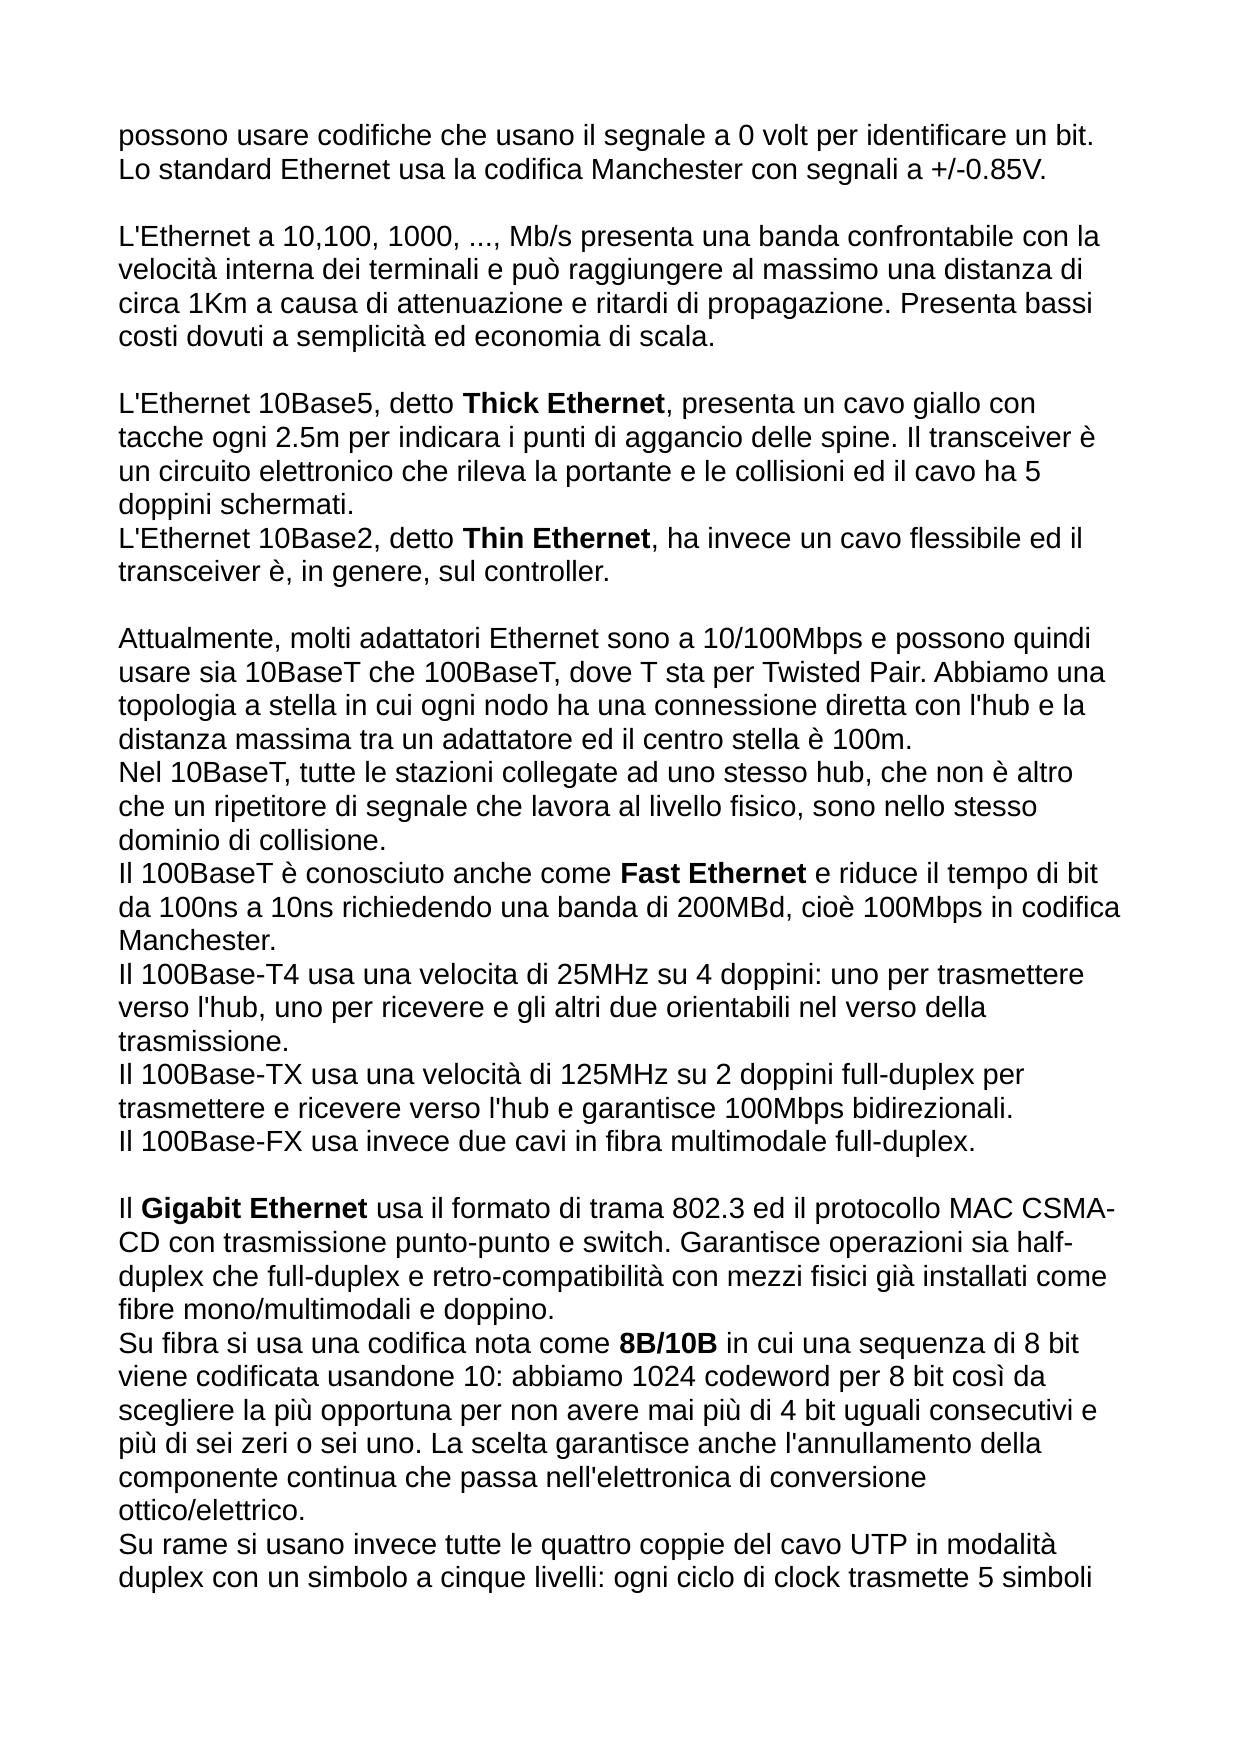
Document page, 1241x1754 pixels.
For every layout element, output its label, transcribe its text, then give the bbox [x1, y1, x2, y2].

text Il 100Base-TX usa una velocità di 125MHz su 2 doppini full-duplex per trasmettere e ricevere verso l'hub e garantisce 100Mbps bidirezionali. [118, 1057, 1122, 1124]
text Il Gigabit Ethernet usa il formato di trama 802.3 ed il protocollo MAC CSMA-CD con trasmissione punto-punto e switch. Garantisce operazioni sia half-duplex che full-duplex e retro-compatibilità con mezzi fisici già installati come fibre mono/multimodali e doppino. [118, 1191, 1122, 1326]
text Nel 10BaseT, tutte le stazioni collegate ad uno stesso hub, che non è altro che un ripetitore di segnale che lavora al livello fisico, sono nello stesso dominio di collisione. [118, 755, 1122, 856]
text Attualmente, molti adattatori Ethernet sono a 10/100Mbps e possono quindi usare sia 10BaseT che 100BaseT, dove T sta per Twisted Pair. Abbiamo una topologia a stella in cui ogni nodo ha una connessione diretta con l'hub e la distanza massima tra un adattatore ed il centro stella è 100m. [118, 621, 1122, 755]
text Su rame si usano invece tutte le quattro coppie del cavo UTP in modalità duplex con un simbolo a cinque livelli: ogni ciclo di clock trasmette 5 simboli [118, 1527, 1122, 1594]
text Il 100Base-FX usa invece due cavi in fibra multimodale full-duplex. [118, 1124, 1122, 1158]
text L'Ethernet 10Base2, detto Thin Ethernet, ha invece un cavo flessibile ed il transceiver è, in genere, sul controller. [118, 521, 1122, 588]
text L'Ethernet 10Base5, detto Thick Ethernet, presenta un cavo giallo con tacche ogni 2.5m per indicara i punti di aggancio delle spine. Il transceiver è un circuito elettronico che rileva la portante e le collisioni ed il cavo ha 5 doppini schermati. [118, 386, 1122, 521]
text L'Ethernet a 10,100, 1000, ..., Mb/s presenta una banda confrontabile con la velocità interna dei terminali e può raggiungere al massimo una distanza di circa 1Km a causa di attenuazione e ritardi di propagazione. Presenta bassi costi dovuti a semplicità ed economia di scala. [118, 219, 1122, 353]
text Su fibra si usa una codifica nota come 8B/10B in cui una sequenza di 8 bit viene codificata usandone 10: abbiamo 1024 codeword per 8 bit così da scegliere la più opportuna per non avere mai più di 4 bit uguali consecutivi e più di sei zeri o sei uno. La scelta garantisce anche l'annullamento della componente continua che passa nell'elettronica di conversione ottico/elettrico. [118, 1326, 1122, 1527]
text possono usare codifiche che usano il segnale a 0 volt per identificare un bit. Lo standard Ethernet usa la codifica Manchester con segnali a +/-0.85V. [118, 118, 1122, 185]
text Il 100Base-T4 usa una velocita di 25MHz su 4 doppini: uno per trasmettere verso l'hub, uno per ricevere e gli altri due orientabili nel verso della trasmissione. [118, 957, 1122, 1057]
text Il 100BaseT è conosciuto anche come Fast Ethernet e riduce il tempo di bit da 100ns a 10ns richiedendo una banda di 200MBd, cioè 100Mbps in codifica Manchester. [118, 856, 1122, 957]
